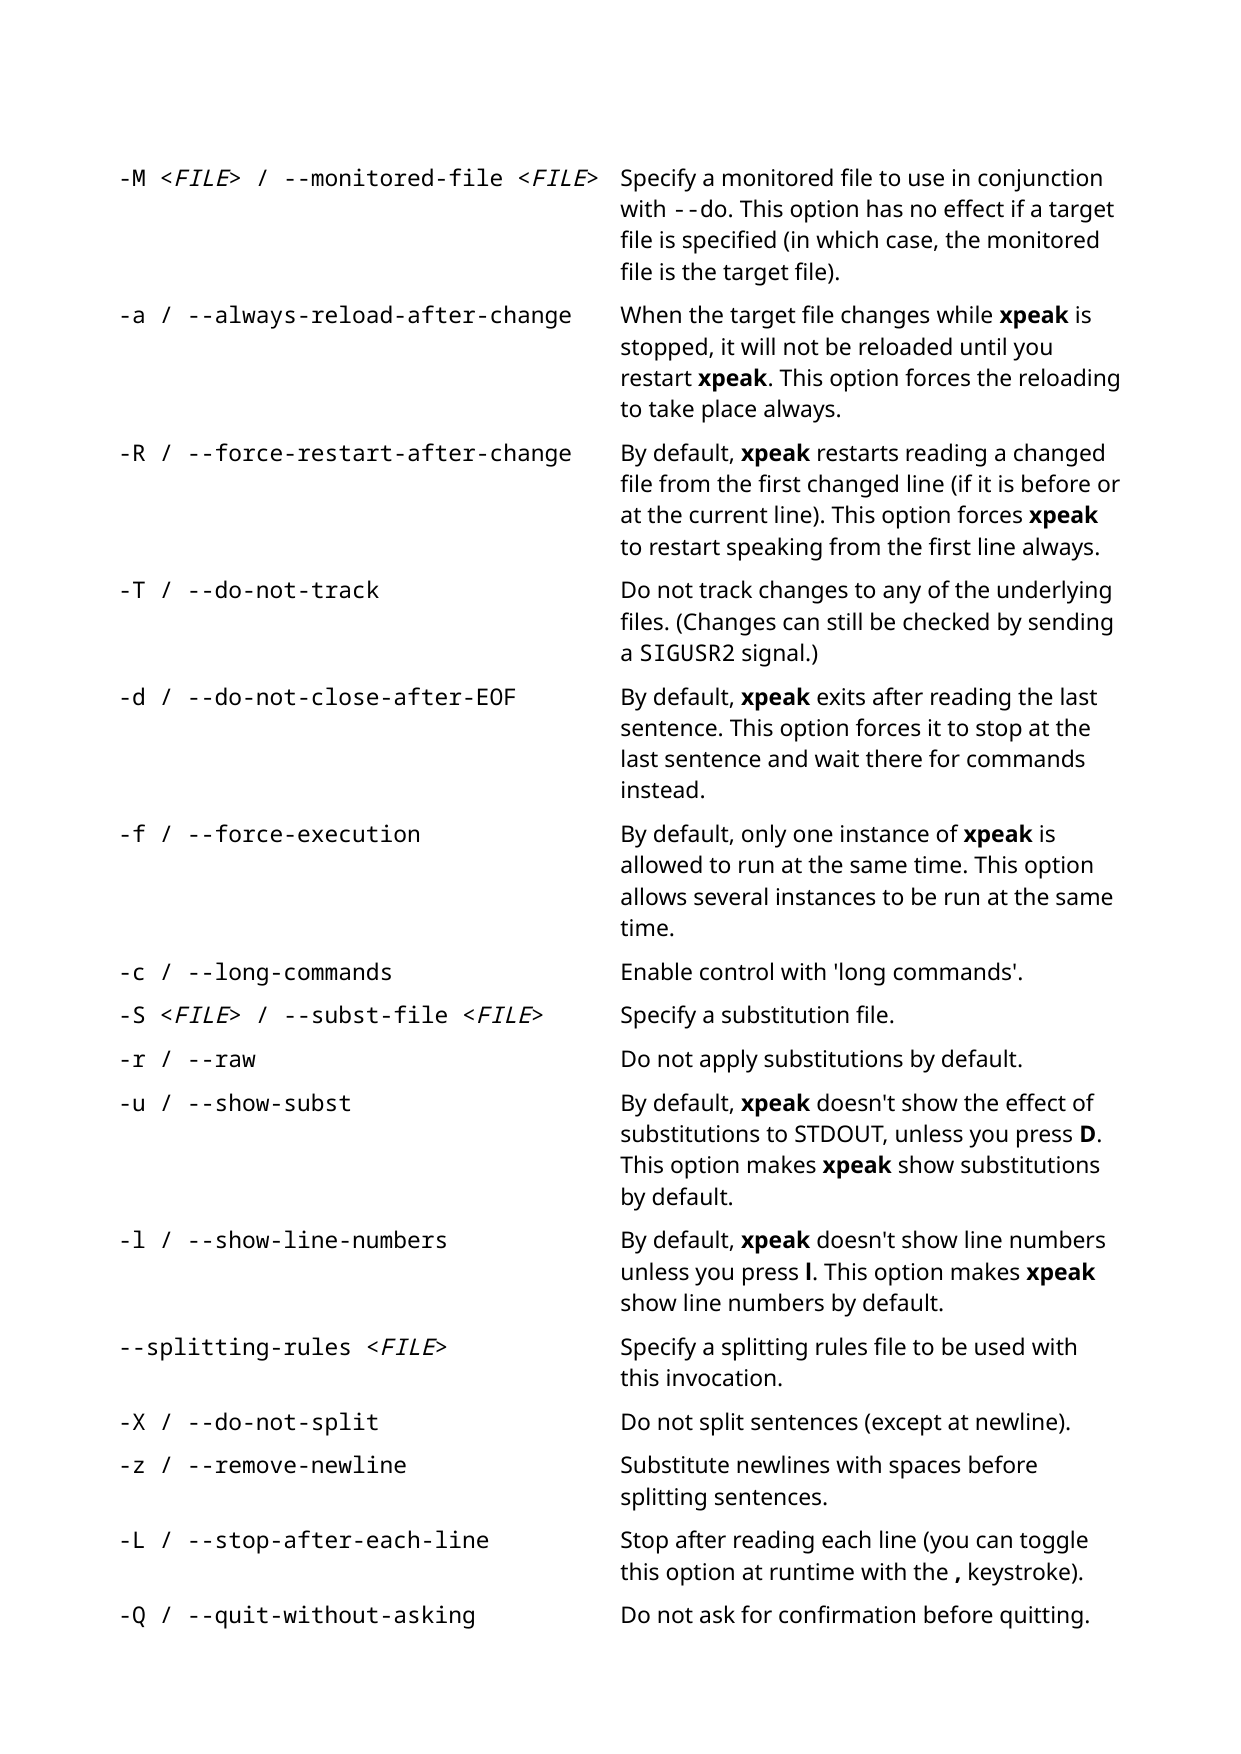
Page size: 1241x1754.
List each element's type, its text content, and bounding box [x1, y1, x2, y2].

text -L / --stop-after-each-line Stop after reading each line (you can toggle this option at runtime with the , keystroke). [118, 1524, 1122, 1587]
text -S <FILE> / --subst-file <FILE> Specify a substitution file. [118, 999, 1122, 1031]
text -R / --force-restart-after-change By default, xpeak restarts reading a changed file from the first changed line (if it is before or at the current line). This option forces xpeak to restart speaking from the first line always. [118, 437, 1122, 562]
text -u / --show-subst By default, xpeak doesn't show the effect of substitutions to STDOUT, unless you press D. This option makes xpeak show substitutions by default. [118, 1087, 1122, 1212]
text -M <FILE> / --monitored-file <FILE> Specify a monitored file to use in conjunction with --do. This option has no effect if a target file is specified (in which case, the monitored file is the target file). [118, 162, 1122, 287]
text -f / --force-execution By default, only one instance of xpeak is allowed to run at the same time. This option allows several instances to be run at the same time. [118, 818, 1122, 943]
text -z / --remove-newline Substitute newlines with spaces before splitting sentences. [118, 1449, 1122, 1512]
text -X / --do-not-split Do not split sentences (except at newline). [118, 1406, 1122, 1437]
text --splitting-rules <FILE> Specify a splitting rules file to be used with this invocation. [118, 1331, 1122, 1393]
text -d / --do-not-close-after-EOF By default, xpeak exits after reading the last sentence. This option forces it to stop at the last sentence and wait there for commands instead. [118, 681, 1122, 806]
text -c / --long-commands Enable control with 'long commands'. [118, 956, 1122, 987]
text -r / --raw Do not apply substitutions by default. [118, 1043, 1122, 1074]
text -l / --show-line-numbers By default, xpeak doesn't show line numbers unless you press l. This option makes xpeak show line numbers by default. [118, 1224, 1122, 1318]
text -Q / --quit-without-asking Do not ask for confirmation before quitting. [118, 1599, 1122, 1631]
text -T / --do-not-track Do not track changes to any of the underlying files. (Changes can still be checked by sending a SIGUSR2 signal.) [118, 574, 1122, 668]
text -a / --always-reload-after-change When the target file changes while xpeak is stopped, it will not be reloaded until you restart xpeak. This option forces the reloading to take place always. [118, 299, 1122, 424]
